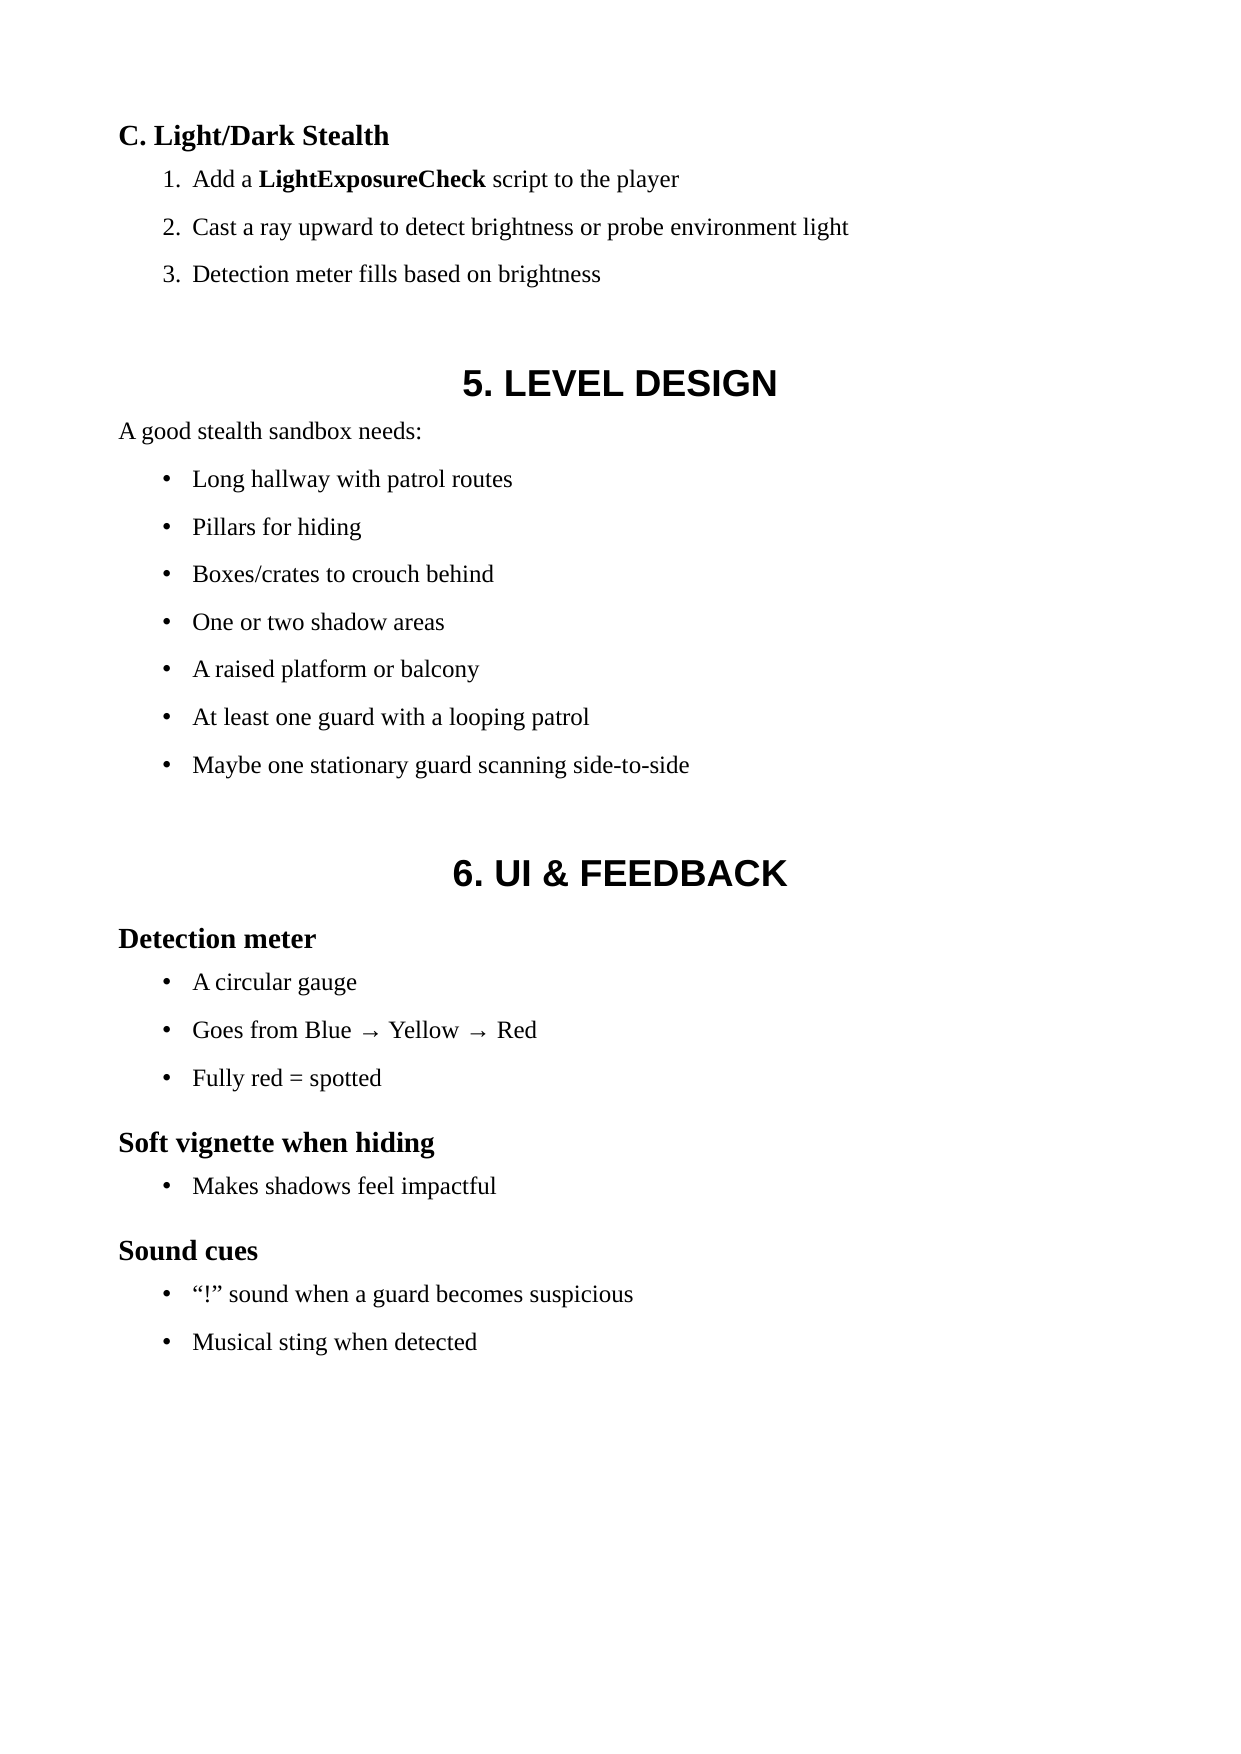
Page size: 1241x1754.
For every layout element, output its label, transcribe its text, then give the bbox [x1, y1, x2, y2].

subtitle Soft vignette when hiding [118, 1125, 1122, 1158]
list Goes from Blue → Yellow → Red [162, 1015, 1122, 1044]
subtitle Sound cues [118, 1233, 1122, 1267]
subtitle Detection meter [118, 921, 1122, 955]
list Maybe one stationary guard scanning side-to-side [162, 750, 1122, 778]
list “!” sound when a guard becomes suspicious [162, 1279, 1122, 1308]
text A good stealth sandbox needs: [118, 416, 1122, 445]
list Boxes/crates to crouch behind [162, 559, 1122, 588]
list A raised platform or balcony [162, 654, 1122, 683]
list Long hallway with patrol routes [162, 464, 1122, 493]
subtitle C. Light/Dark Stealth [118, 118, 1122, 152]
list A circular gauge [162, 967, 1122, 996]
list Musical sting when detected [162, 1327, 1122, 1355]
list Pillars for hiding [162, 512, 1122, 540]
list Makes shadows feel impactful [162, 1171, 1122, 1199]
list Add a LightExposureCheck script to the player [162, 164, 1122, 193]
list Fully red = spotted [162, 1063, 1122, 1091]
list Detection meter fills based on brightness [162, 259, 1122, 288]
subtitle 5. LEVEL DESIGN [118, 361, 1122, 404]
subtitle 6. UI & FEEDBACK [118, 851, 1122, 894]
list At least one guard with a looping patrol [162, 702, 1122, 731]
list One or two shadow areas [162, 607, 1122, 636]
list Cast a ray upward to detect brightness or probe environment light [162, 212, 1122, 241]
